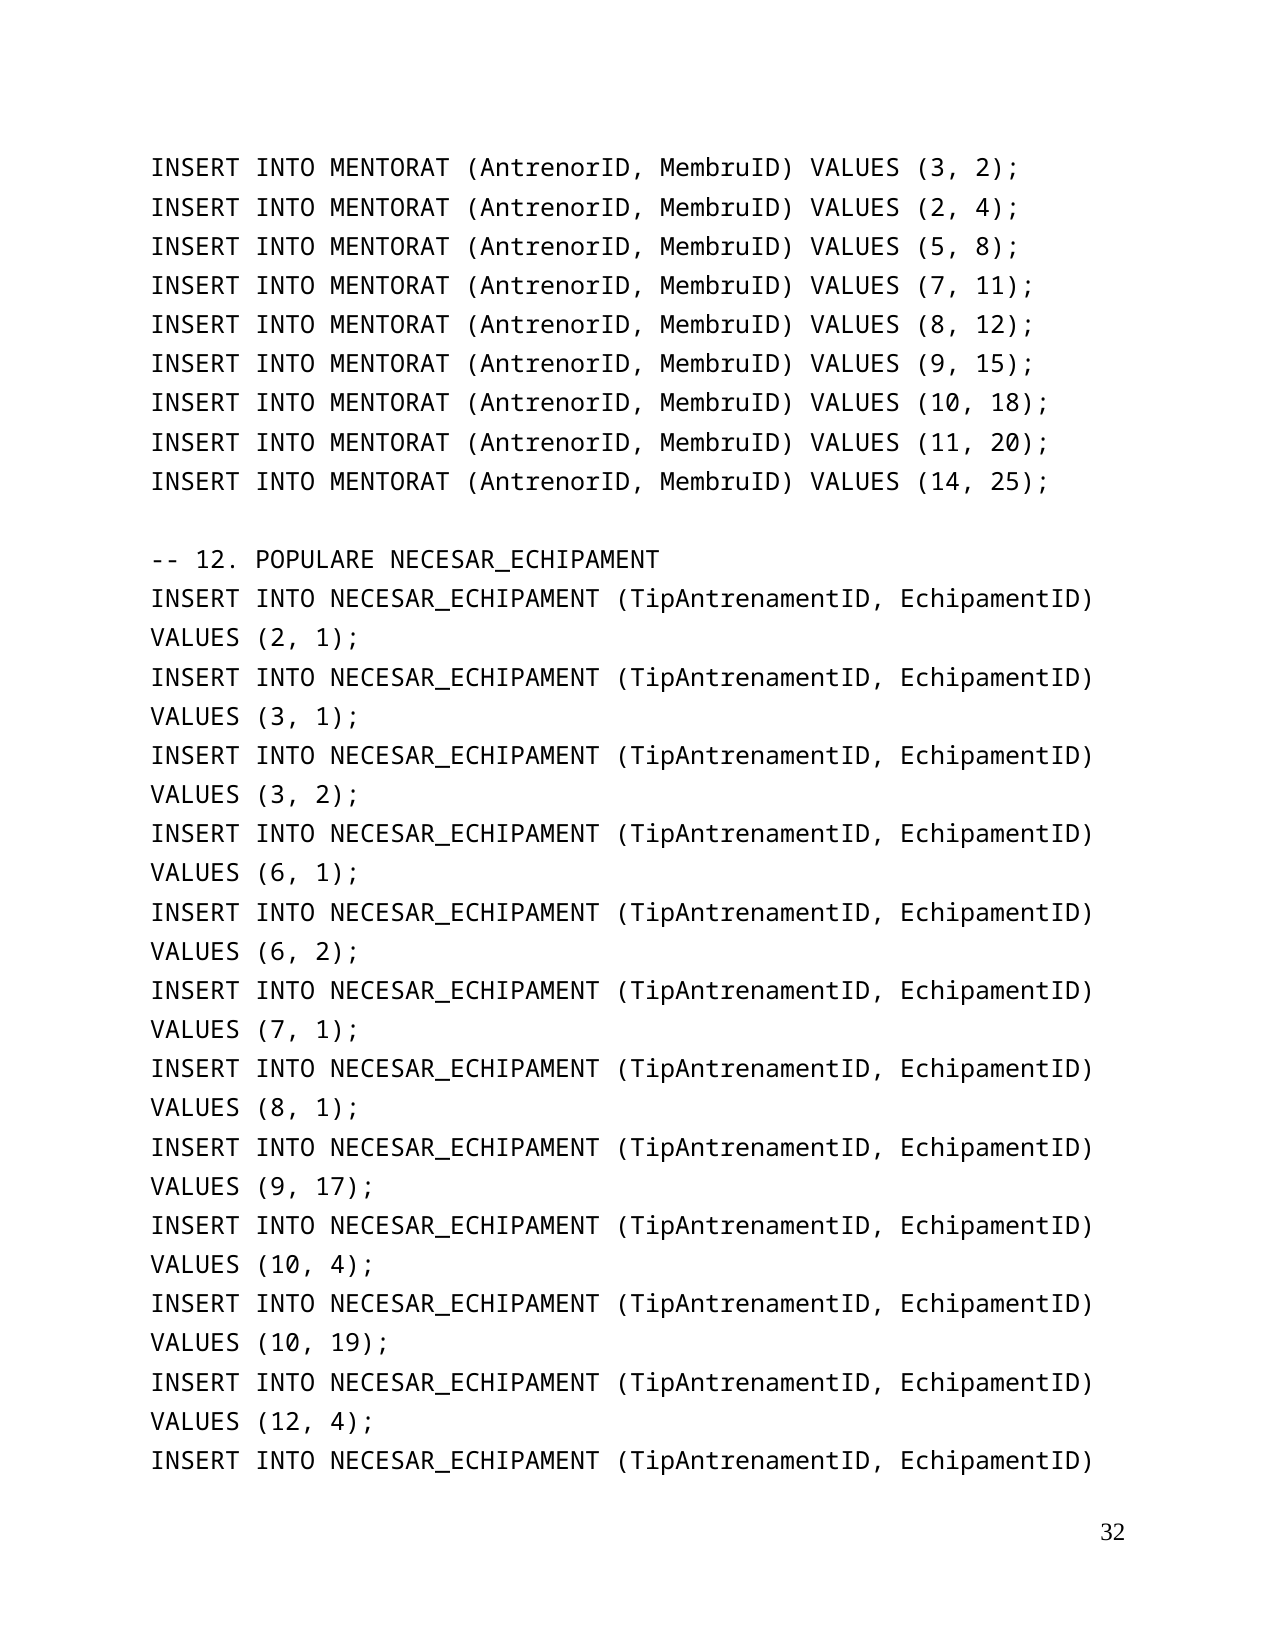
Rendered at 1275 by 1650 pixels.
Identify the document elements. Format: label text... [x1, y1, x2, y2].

text INSERT INTO MENTORAT (AntrenorID, MembruID) VALUES (3, 2); INSERT INTO MENTORAT (AntrenorID, MembruID) VALUES (2, 4); INSERT INTO MENTORAT (AntrenorID, MembruID) VALUES (5, 8); INSERT INTO MENTORAT (AntrenorID, MembruID) VALUES (7, 11); INSERT INTO MENTORAT (AntrenorID, MembruID) VALUES (8, 12); INSERT INTO MENTORAT (AntrenorID, MembruID) VALUES (9, 15); INSERT INTO MENTORAT (AntrenorID, MembruID) VALUES (10, 18); INSERT INTO MENTORAT (AntrenorID, MembruID) VALUES (11, 20); INSERT INTO MENTORAT (AntrenorID, MembruID) VALUES (14, 25); -- 12. POPULARE NECESAR_ECHIPAMENT INSERT INTO NECESAR_ECHIPAMENT (TipAntrenamentID, EchipamentID) VALUES (2, 1); INSERT INTO NECESAR_ECHIPAMENT (TipAntrenamentID, EchipamentID) VALUES (3, 1); INSERT INTO NECESAR_ECHIPAMENT (TipAntrenamentID, EchipamentID) VALUES (3, 2); INSERT INTO NECESAR_ECHIPAMENT (TipAntrenamentID, EchipamentID) VALUES (6, 1); INSERT INTO NECESAR_ECHIPAMENT (TipAntrenamentID, EchipamentID) VALUES (6, 2); INSERT INTO NECESAR_ECHIPAMENT (TipAntrenamentID, EchipamentID) VALUES (7, 1); INSERT INTO NECESAR_ECHIPAMENT (TipAntrenamentID, EchipamentID) VALUES (8, 1); INSERT INTO NECESAR_ECHIPAMENT (TipAntrenamentID, EchipamentID) VALUES (9, 17); INSERT INTO NECESAR_ECHIPAMENT (TipAntrenamentID, EchipamentID) VALUES (10, 4); INSERT INTO NECESAR_ECHIPAMENT (TipAntrenamentID, EchipamentID) VALUES (10, 19); INSERT INTO NECESAR_ECHIPAMENT (TipAntrenamentID, EchipamentID) VALUES (12, 4); INSERT INTO NECESAR_ECHIPAMENT (TipAntrenamentID, EchipamentID) [150, 150, 1125, 1477]
